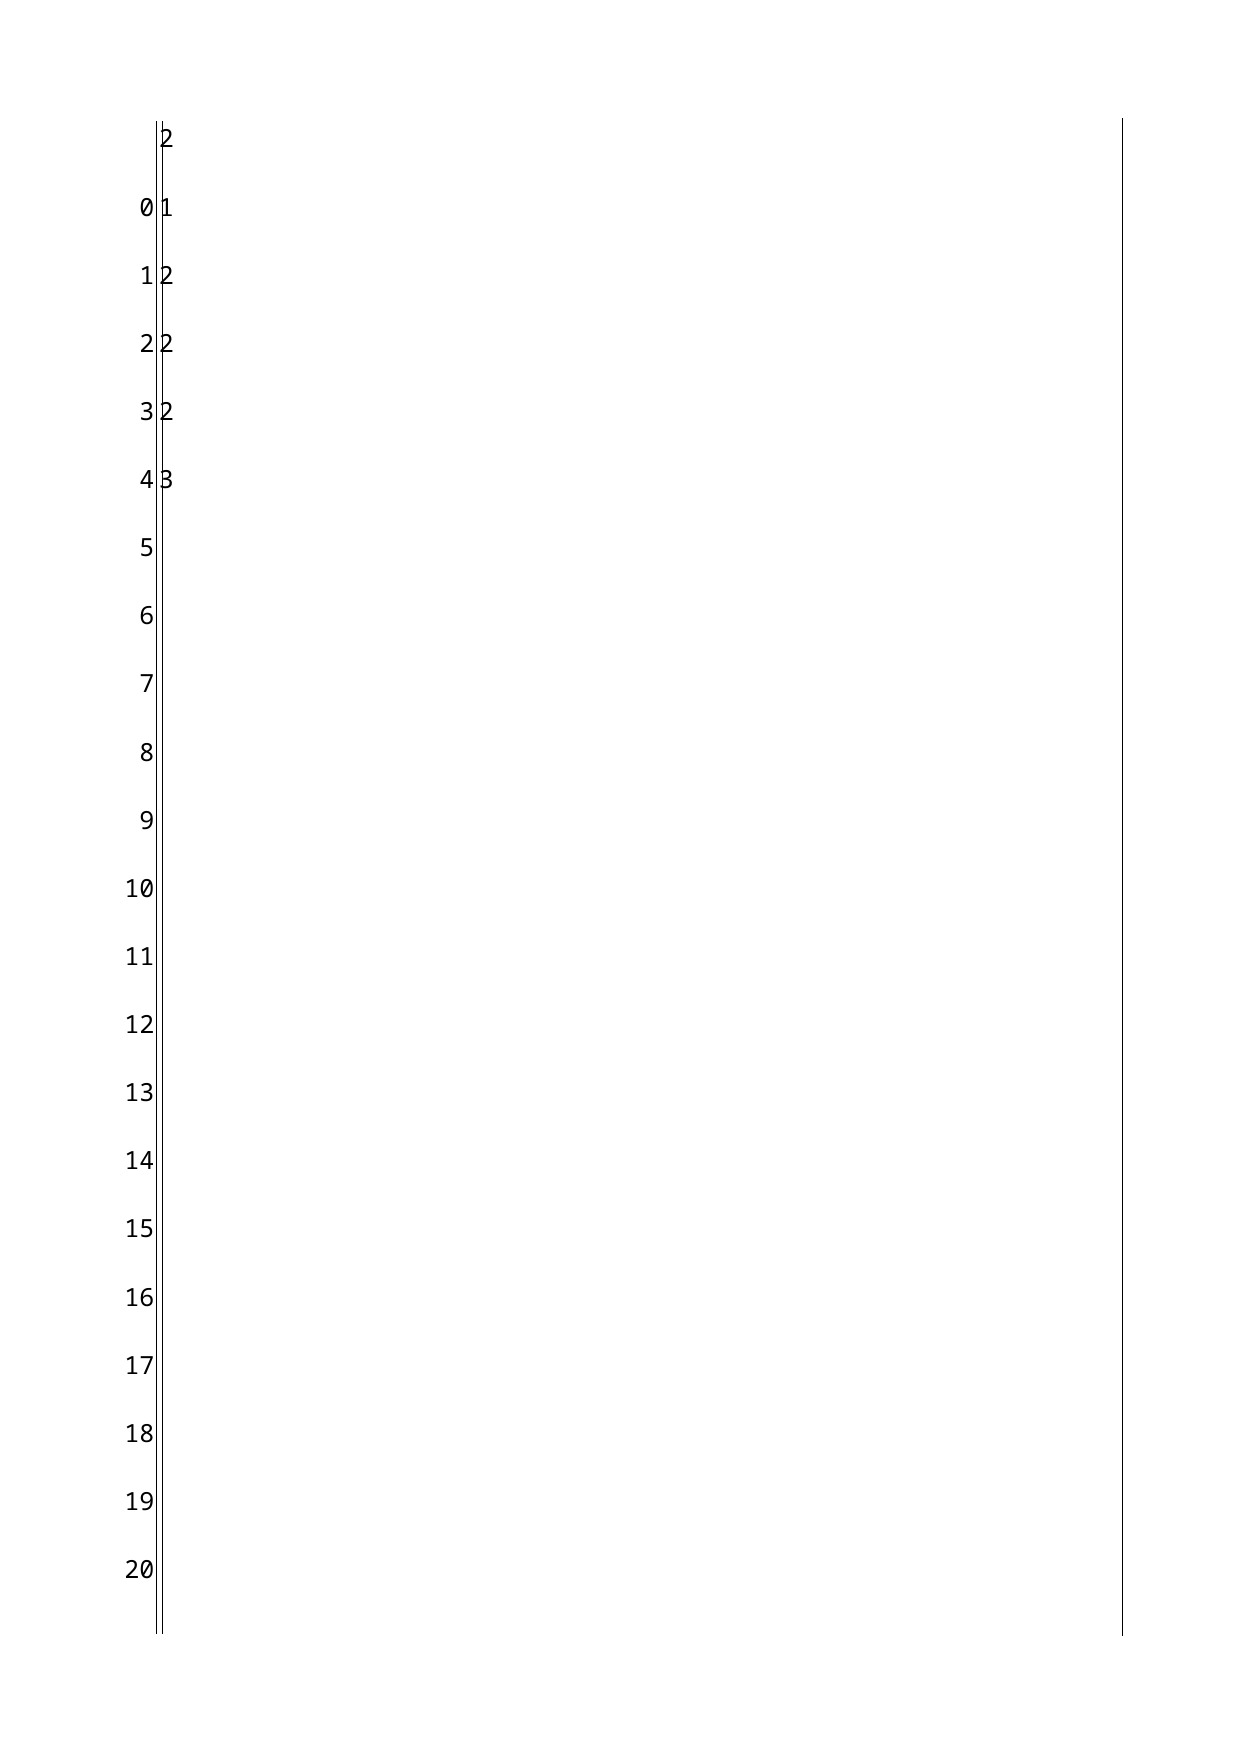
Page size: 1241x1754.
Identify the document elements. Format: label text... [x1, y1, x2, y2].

text 15 [121, 1211, 154, 1245]
text 1 [121, 257, 154, 291]
text 4 [121, 462, 154, 496]
text 20 [121, 1552, 154, 1586]
text 6 [121, 598, 154, 632]
text 13 [121, 1075, 154, 1109]
text 2 [121, 325, 154, 359]
text 8 [121, 734, 154, 768]
text 7 [121, 666, 154, 700]
text 19 [121, 1483, 154, 1518]
text 16 [121, 1279, 154, 1313]
text 14 [121, 1143, 154, 1177]
text 17 [121, 1347, 154, 1381]
text 3 [121, 393, 154, 428]
text 9 [121, 802, 154, 836]
text 5 [121, 530, 154, 564]
text 11 [121, 938, 154, 973]
text 0 [121, 189, 154, 223]
text 10 [121, 870, 154, 904]
text 18 [121, 1415, 154, 1449]
text 12 [121, 1007, 154, 1041]
